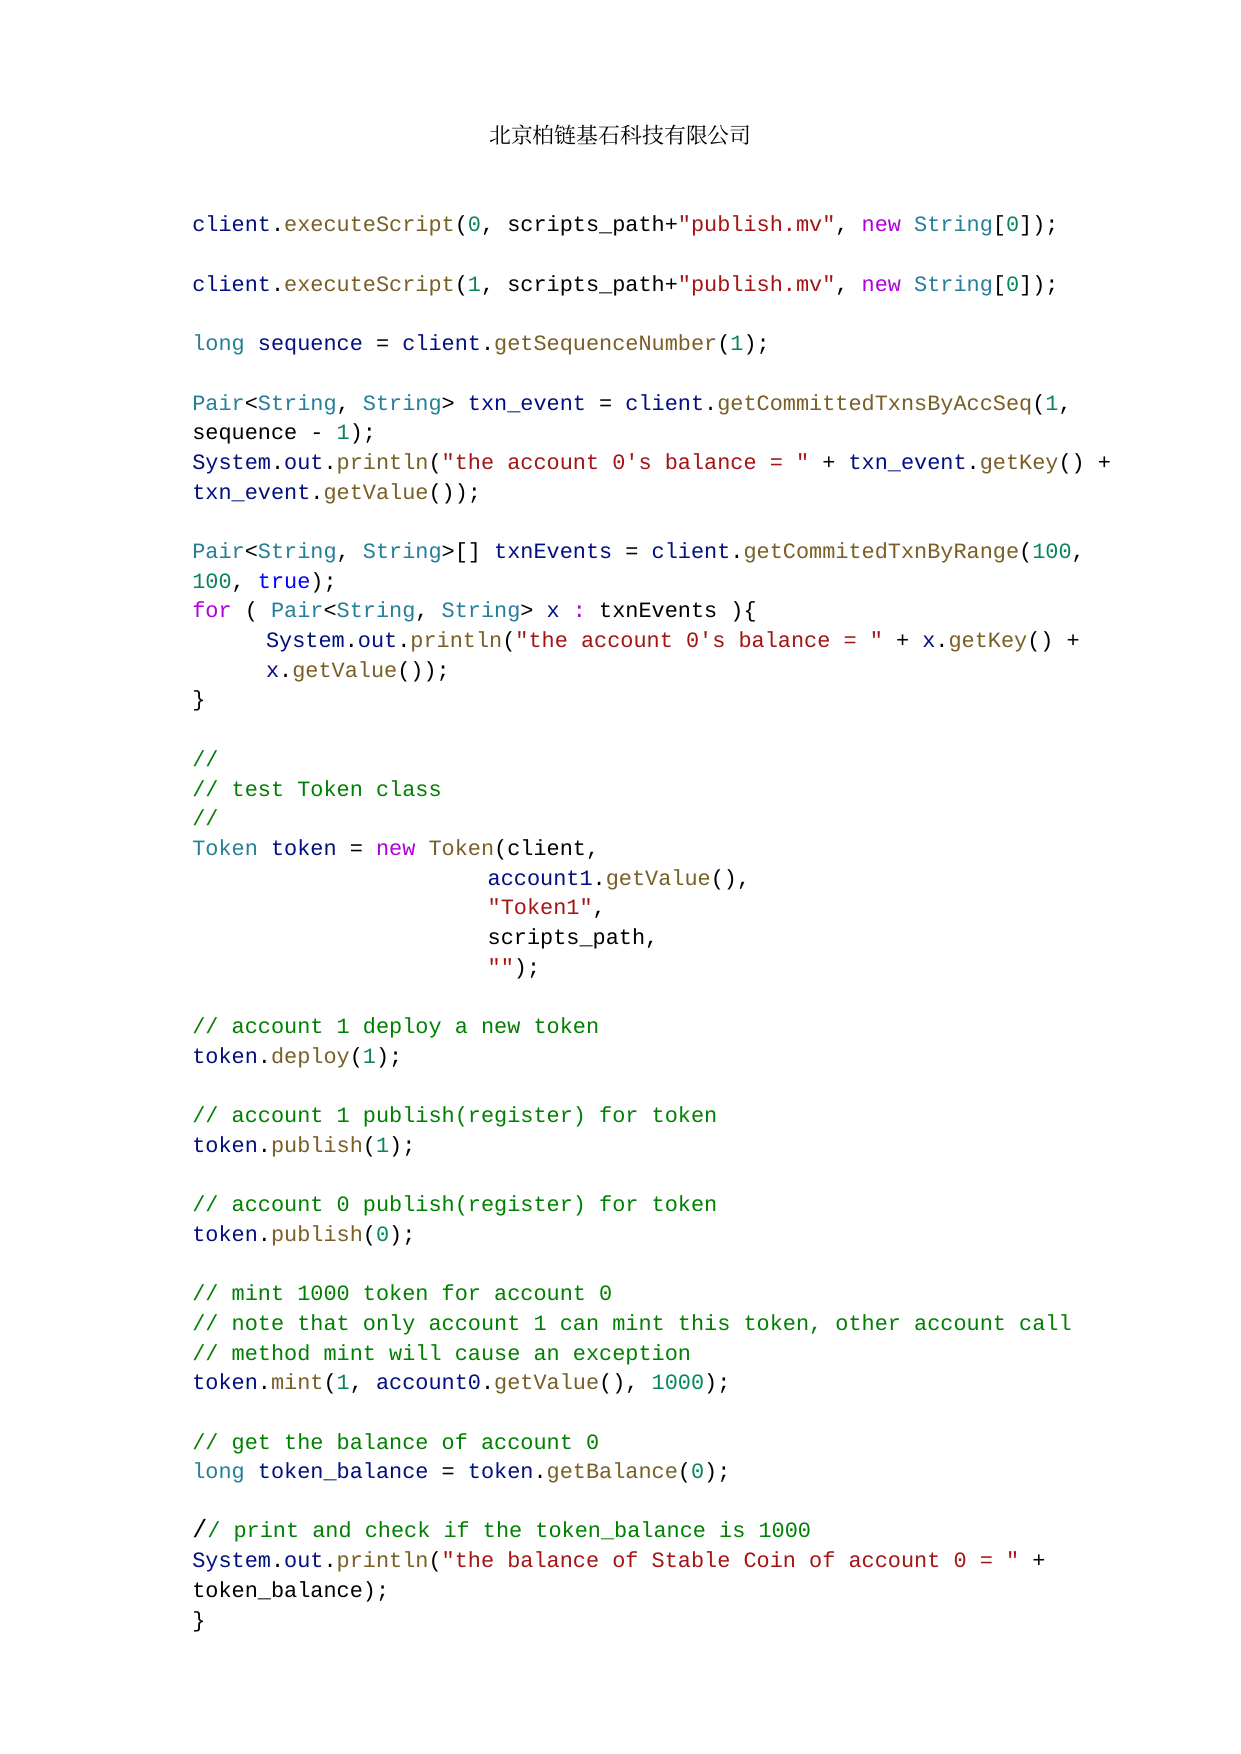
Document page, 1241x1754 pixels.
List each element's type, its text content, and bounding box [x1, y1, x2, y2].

text token.mint(1, account0.getValue(), 1000); [192, 1367, 1122, 1396]
text Pair<String, String>[] txnEvents = client.getCommitedTxnByRange(100, 100, true); [192, 535, 1122, 595]
text System.out.println("the account 0's balance = " + x.getKey() + x.getValue()); [266, 624, 1122, 684]
text // [192, 743, 1122, 773]
text long sequence = client.getSequenceNumber(1); [192, 327, 1122, 357]
text long token_balance = token.getBalance(0); [192, 1456, 1122, 1485]
text token.deploy(1); [192, 1040, 1122, 1070]
text // test Token class [192, 773, 1122, 802]
text client.executeScript(0, scripts_path+"publish.mv", new String[0]); [192, 209, 1122, 238]
text "Token1", [487, 892, 1122, 921]
text Pair<String, String> txn_event = client.getCommittedTxnsByAccSeq(1, sequence - 1); [192, 387, 1122, 446]
text // print and check if the token_balance is 1000 [192, 1515, 1122, 1545]
text client.executeScript(1, scripts_path+"publish.mv", new String[0]); [192, 268, 1122, 298]
text } [192, 684, 1122, 713]
text // account 1 deploy a new token [192, 1010, 1122, 1040]
text scripts_path, [487, 921, 1122, 951]
text // account 1 publish(register) for token [192, 1099, 1122, 1129]
text token.publish(1); [192, 1129, 1122, 1159]
text ""); [487, 951, 1122, 981]
text // [192, 802, 1122, 832]
text Token token = new Token(client, [192, 832, 1122, 862]
text System.out.println("the account 0's balance = " + txn_event.getKey() + txn_event.getValue()); [192, 446, 1122, 506]
text token.publish(0); [192, 1218, 1122, 1248]
text System.out.println("the balance of Stable Coin of account 0 = " + token_balance); [192, 1545, 1122, 1604]
text // method mint will cause an exception [192, 1337, 1122, 1367]
text for ( Pair<String, String> x : txnEvents ){ [192, 595, 1122, 624]
text // note that only account 1 can mint this token, other account call [192, 1307, 1122, 1337]
text // mint 1000 token for account 0 [192, 1277, 1122, 1307]
text // account 0 publish(register) for token [192, 1188, 1122, 1218]
text // get the balance of account 0 [192, 1426, 1122, 1456]
text } [192, 1604, 1122, 1634]
text account1.getValue(), [487, 862, 1122, 892]
